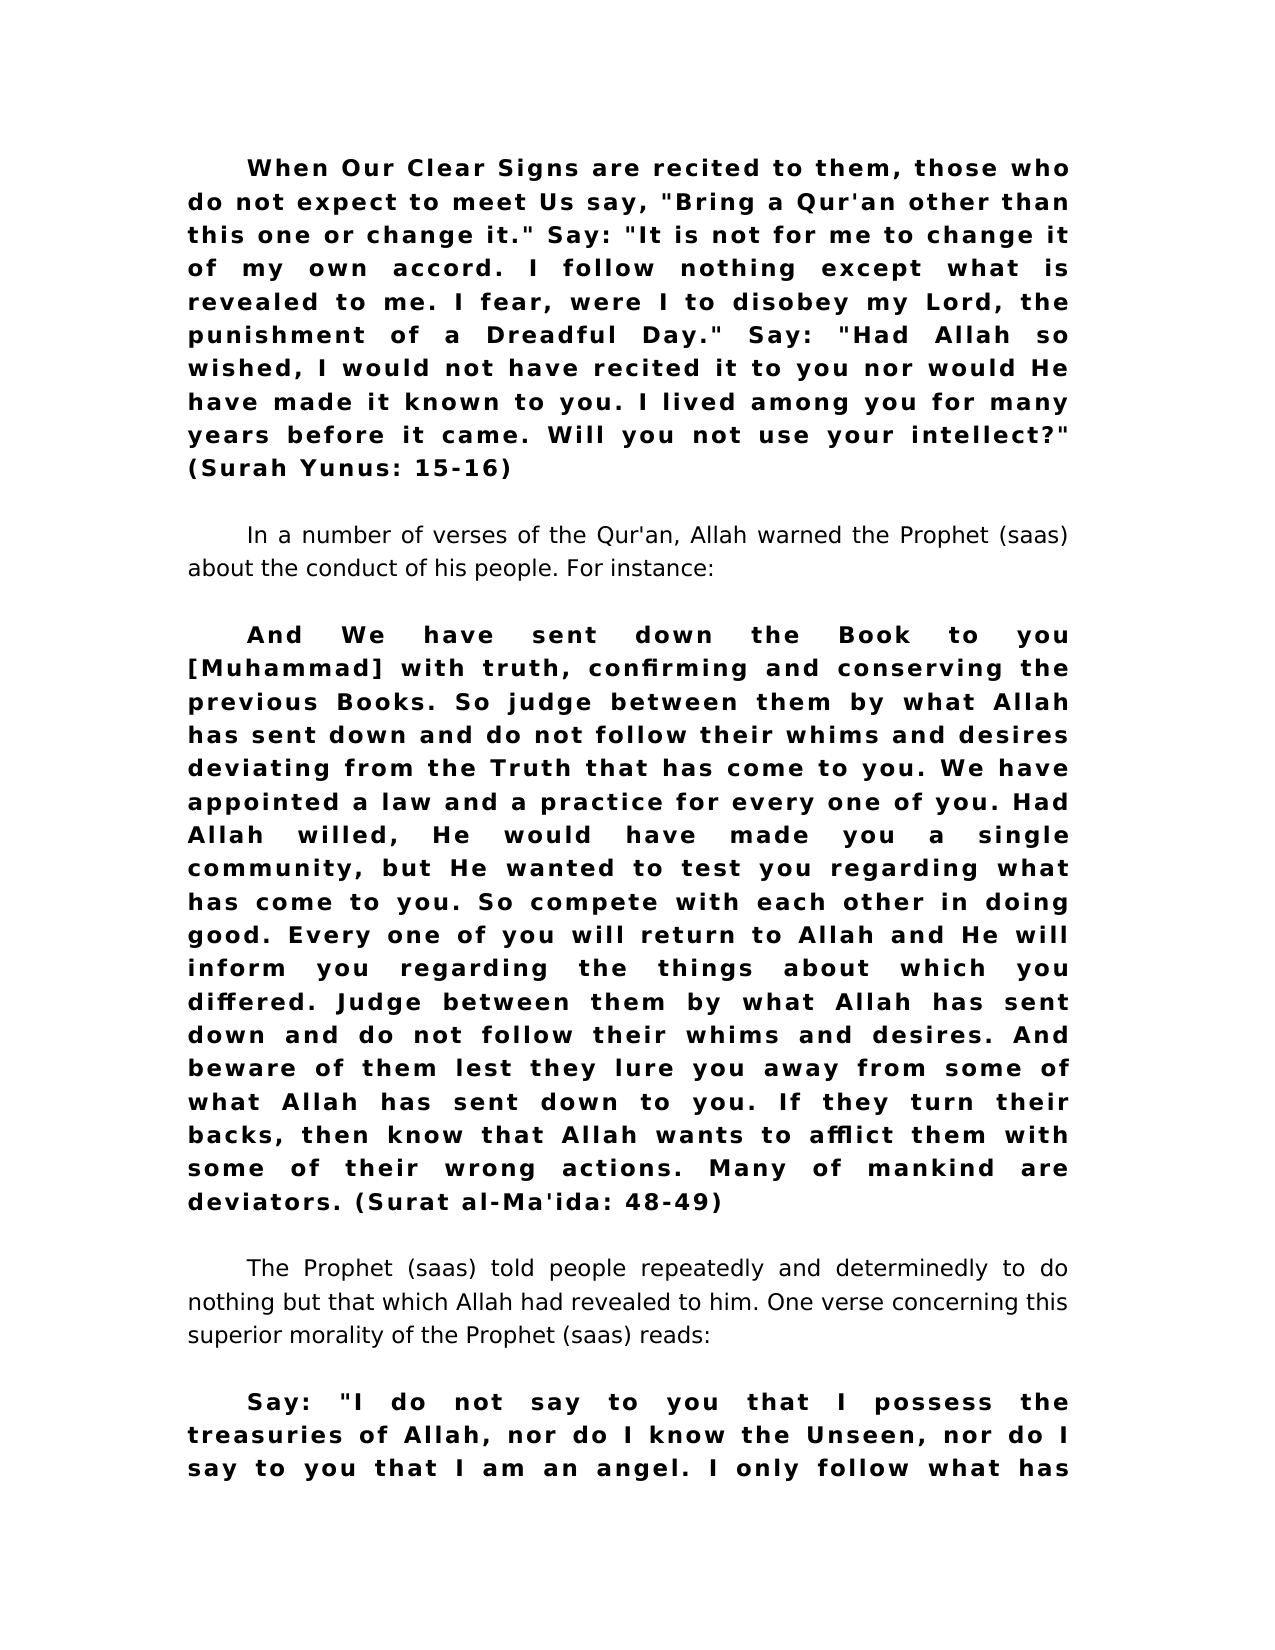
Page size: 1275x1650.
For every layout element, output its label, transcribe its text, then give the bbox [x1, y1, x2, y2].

text In a number of verses of the Qur'an, Allah warned the Prophet (saas) about the conduct of his people. For instance: [187, 517, 1070, 583]
text Say: "I do not say to you that I possess the treasuries of Allah, nor do I know the Unseen, nor do I say to you that I am an angel. I only follow what has [187, 1383, 1070, 1483]
text And We have sent down the Book to you [Muhammad] with truth, confirming and conserving the previous Books. So judge between them by what Allah has sent down and do not follow their whims and desires deviating from the Truth that has come to you. We have appointed a law and a practice for every one of you. Had Allah willed, He would have made you a single community, but He wanted to test you regarding what has come to you. So compete with each other in doing good. Every one of you will return to Allah and He will inform you regarding the things about which you differed. Judge between them by what Allah has sent down and do not follow their whims and desires. And beware of them lest they lure you away from some of what Allah has sent down to you. If they turn their backs, then know that Allah wants to afflict them with some of their wrong actions. Many of mankind are deviators. (Surat al-Ma'ida: 48-49) [187, 617, 1070, 1217]
text The Prophet (saas) told people repeatedly and determinedly to do nothing but that which Allah had revealed to him. One verse concerning this superior morality of the Prophet (saas) reads: [187, 1250, 1070, 1350]
text When Our Clear Signs are recited to them, those who do not expect to meet Us say, "Bring a Qur'an other than this one or change it." Say: "It is not for me to change it of my own accord. I follow nothing except what is revealed to me. I fear, were I to disobey my Lord, the punishment of a Dreadful Day." Say: "Had Allah so wished, I would not have recited it to you nor would He have made it known to you. I lived among you for many years before it came. Will you not use your intellect?" (Surah Yunus: 15-16) [187, 150, 1070, 483]
